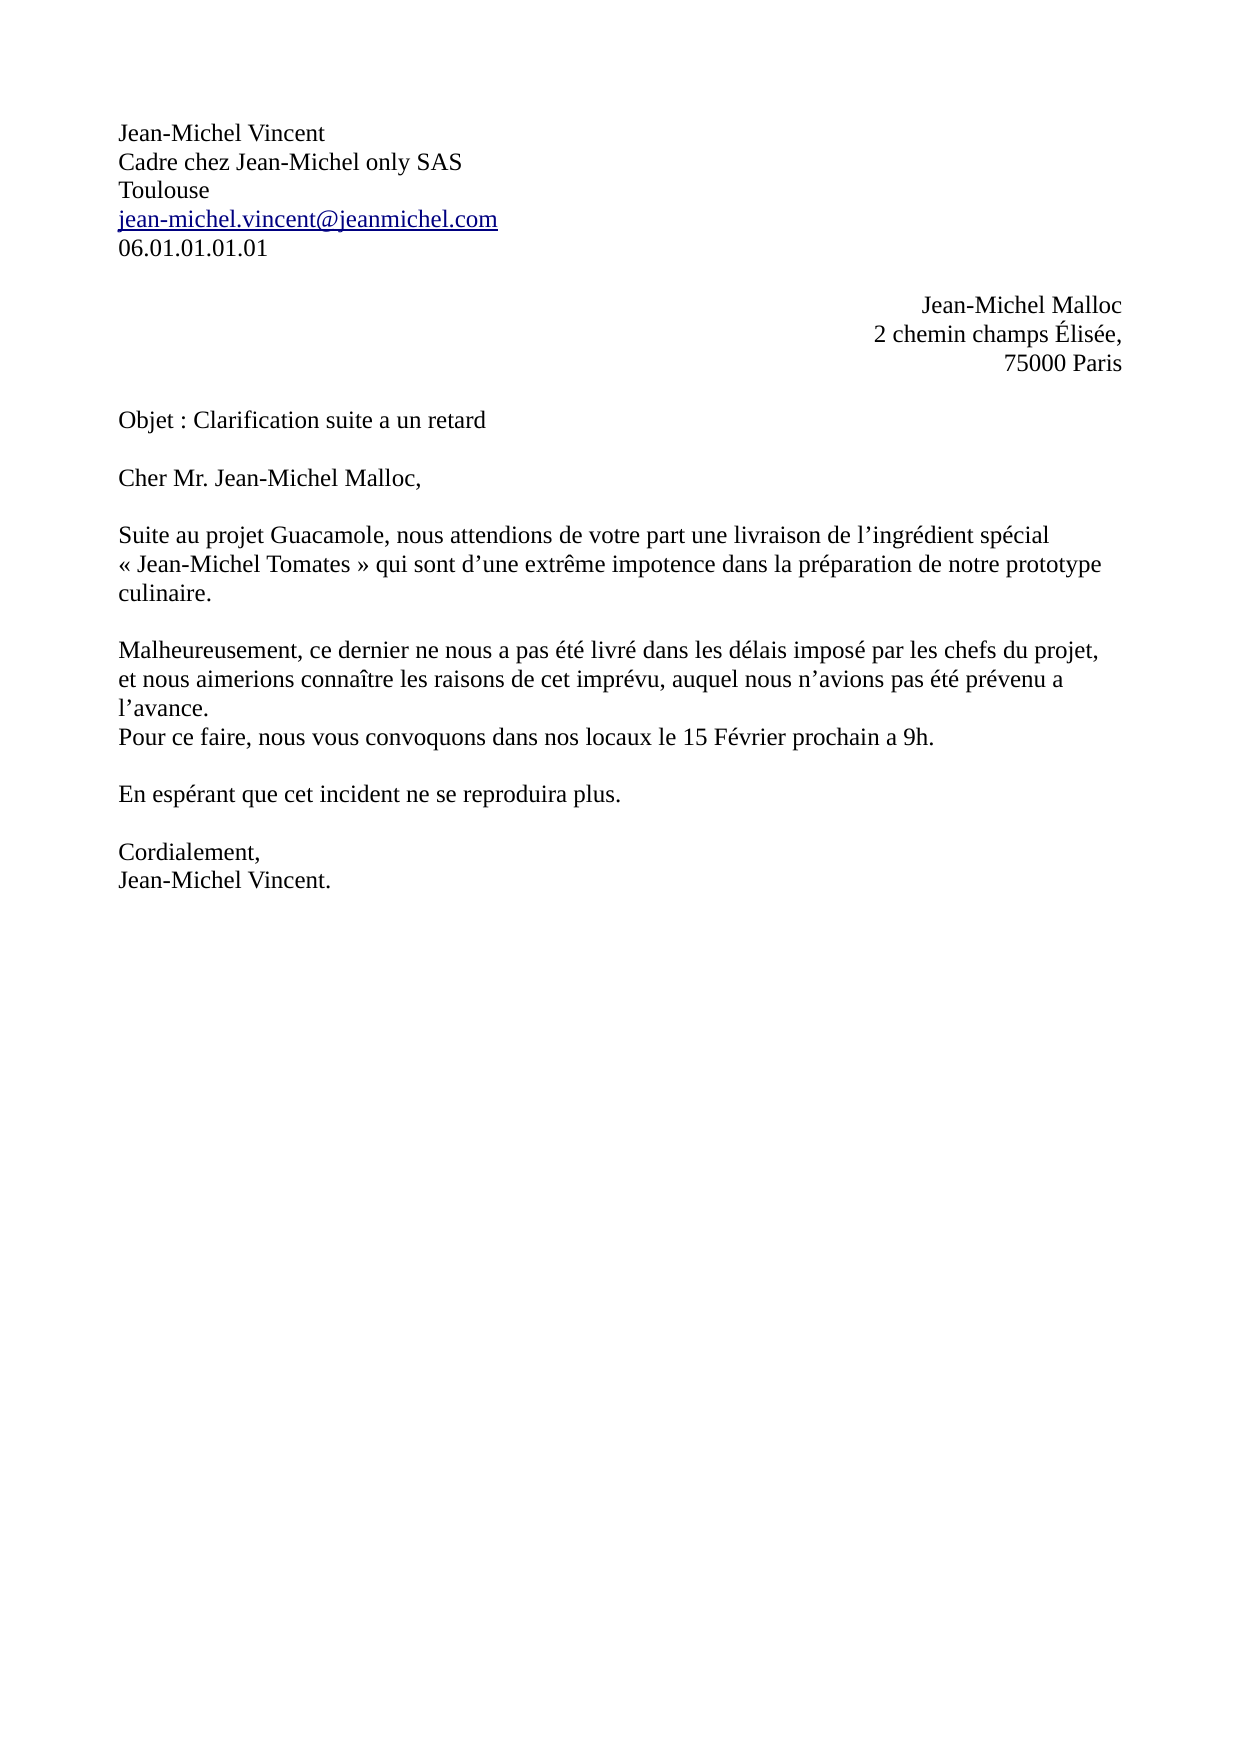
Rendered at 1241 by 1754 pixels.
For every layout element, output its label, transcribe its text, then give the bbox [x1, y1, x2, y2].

text Malheureusement, ce dernier ne nous a pas été livré dans les délais imposé par les chefs du projet, et nous aimerions connaître les raisons de cet imprévu, auquel nous n’avions pas été prévenu a l’avance. [118, 636, 1122, 722]
text Toulouse [118, 176, 1122, 204]
text jean-michel.vincent@jeanmichel.com [118, 204, 1122, 233]
text Cher Mr. Jean-Michel Malloc, [118, 463, 1122, 492]
text Cordialement, [118, 837, 1122, 866]
text 2 chemin champs Élisée, [118, 319, 1122, 348]
text Jean-Michel Vincent [118, 118, 1122, 147]
text Objet : Clarification suite a un retard [118, 406, 1122, 434]
text Suite au projet Guacamole, nous attendions de votre part une livraison de l’ingrédient spécial « Jean-Michel Tomates » qui sont d’une extrême impotence dans la préparation de notre prototype culinaire. [118, 521, 1122, 607]
text Jean-Michel Malloc [118, 291, 1122, 319]
text Jean-Michel Vincent. [118, 866, 1122, 894]
text Cadre chez Jean-Michel only SAS [118, 147, 1122, 176]
text En espérant que cet incident ne se reproduira plus. [118, 779, 1122, 808]
text 06.01.01.01.01 [118, 233, 1122, 262]
text 75000 Paris [118, 348, 1122, 377]
text Pour ce faire, nous vous convoquons dans nos locaux le 15 Février prochain a 9h. [118, 722, 1122, 751]
